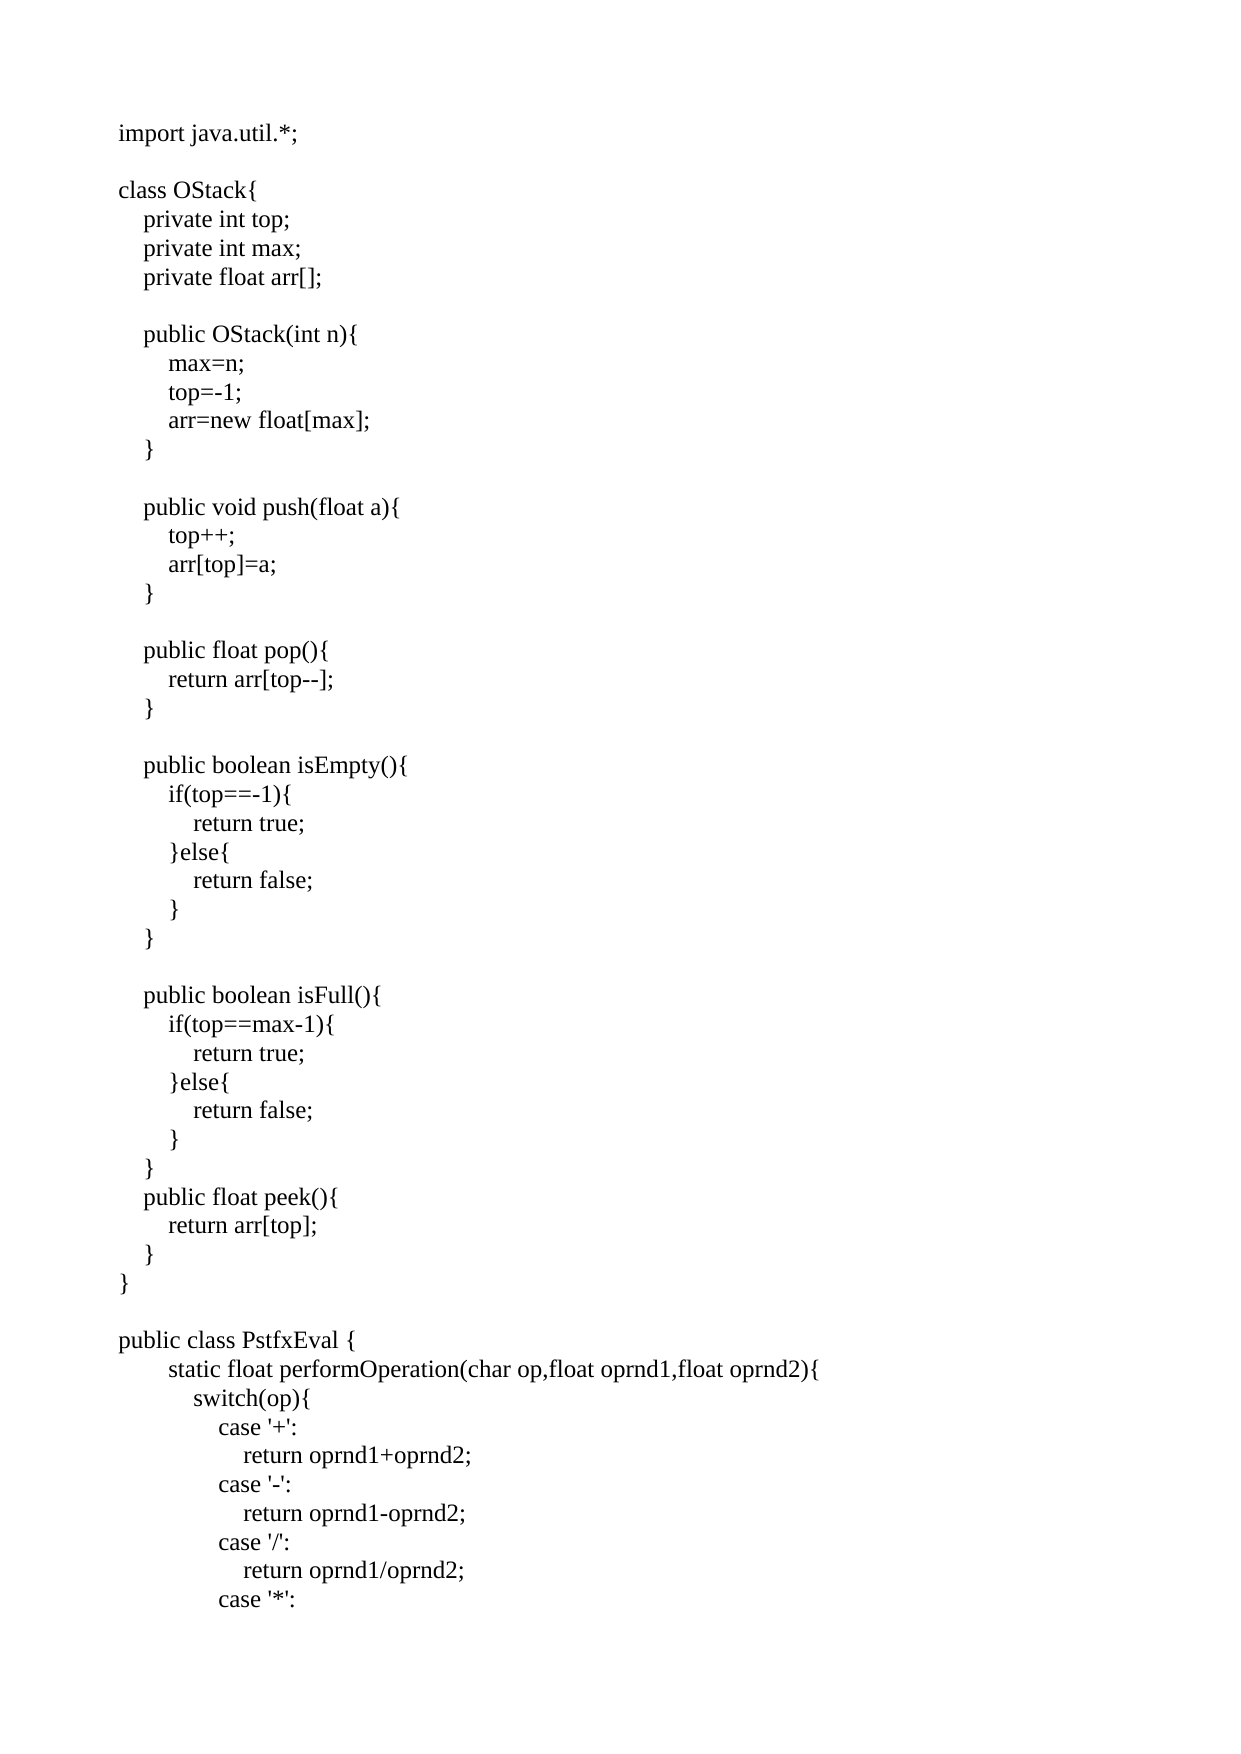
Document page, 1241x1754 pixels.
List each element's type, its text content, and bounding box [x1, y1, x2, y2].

text return oprnd1-oprnd2; [118, 1498, 1122, 1527]
text public void push(float a){ [118, 492, 1122, 521]
text return true; [118, 1038, 1122, 1067]
text arr[top]=a; [118, 549, 1122, 578]
text }else{ [118, 837, 1122, 866]
text public OStack(int n){ [118, 319, 1122, 348]
text } [118, 923, 1122, 952]
text } [118, 434, 1122, 463]
text }else{ [118, 1067, 1122, 1096]
text case '-': [118, 1469, 1122, 1498]
text return false; [118, 1096, 1122, 1124]
text public class PstfxEval { [118, 1326, 1122, 1354]
text case '/': [118, 1527, 1122, 1556]
text } [118, 1124, 1122, 1153]
text public float pop(){ [118, 636, 1122, 664]
text top++; [118, 521, 1122, 549]
text private int top; [118, 204, 1122, 233]
text class OStack{ [118, 176, 1122, 204]
text return arr[top]; [118, 1211, 1122, 1239]
text import java.util.*; [118, 118, 1122, 147]
text } [118, 578, 1122, 607]
text max=n; [118, 348, 1122, 377]
text private float arr[]; [118, 262, 1122, 291]
text return arr[top--]; [118, 664, 1122, 693]
text arr=new float[max]; [118, 406, 1122, 434]
text return true; [118, 808, 1122, 837]
text public float peek(){ [118, 1182, 1122, 1211]
text } [118, 1239, 1122, 1268]
text if(top==-1){ [118, 779, 1122, 808]
text return oprnd1+oprnd2; [118, 1441, 1122, 1469]
text public boolean isFull(){ [118, 981, 1122, 1009]
text } [118, 1153, 1122, 1182]
text return false; [118, 866, 1122, 894]
text } [118, 1268, 1122, 1297]
text } [118, 894, 1122, 923]
text private int max; [118, 233, 1122, 262]
text case '+': [118, 1412, 1122, 1441]
text return oprnd1/oprnd2; [118, 1556, 1122, 1584]
text switch(op){ [118, 1383, 1122, 1412]
text } [118, 693, 1122, 722]
text public boolean isEmpty(){ [118, 751, 1122, 779]
text top=-1; [118, 377, 1122, 406]
text case '*': [118, 1584, 1122, 1613]
text static float performOperation(char op,float oprnd1,float oprnd2){ [118, 1354, 1122, 1383]
text if(top==max-1){ [118, 1009, 1122, 1038]
